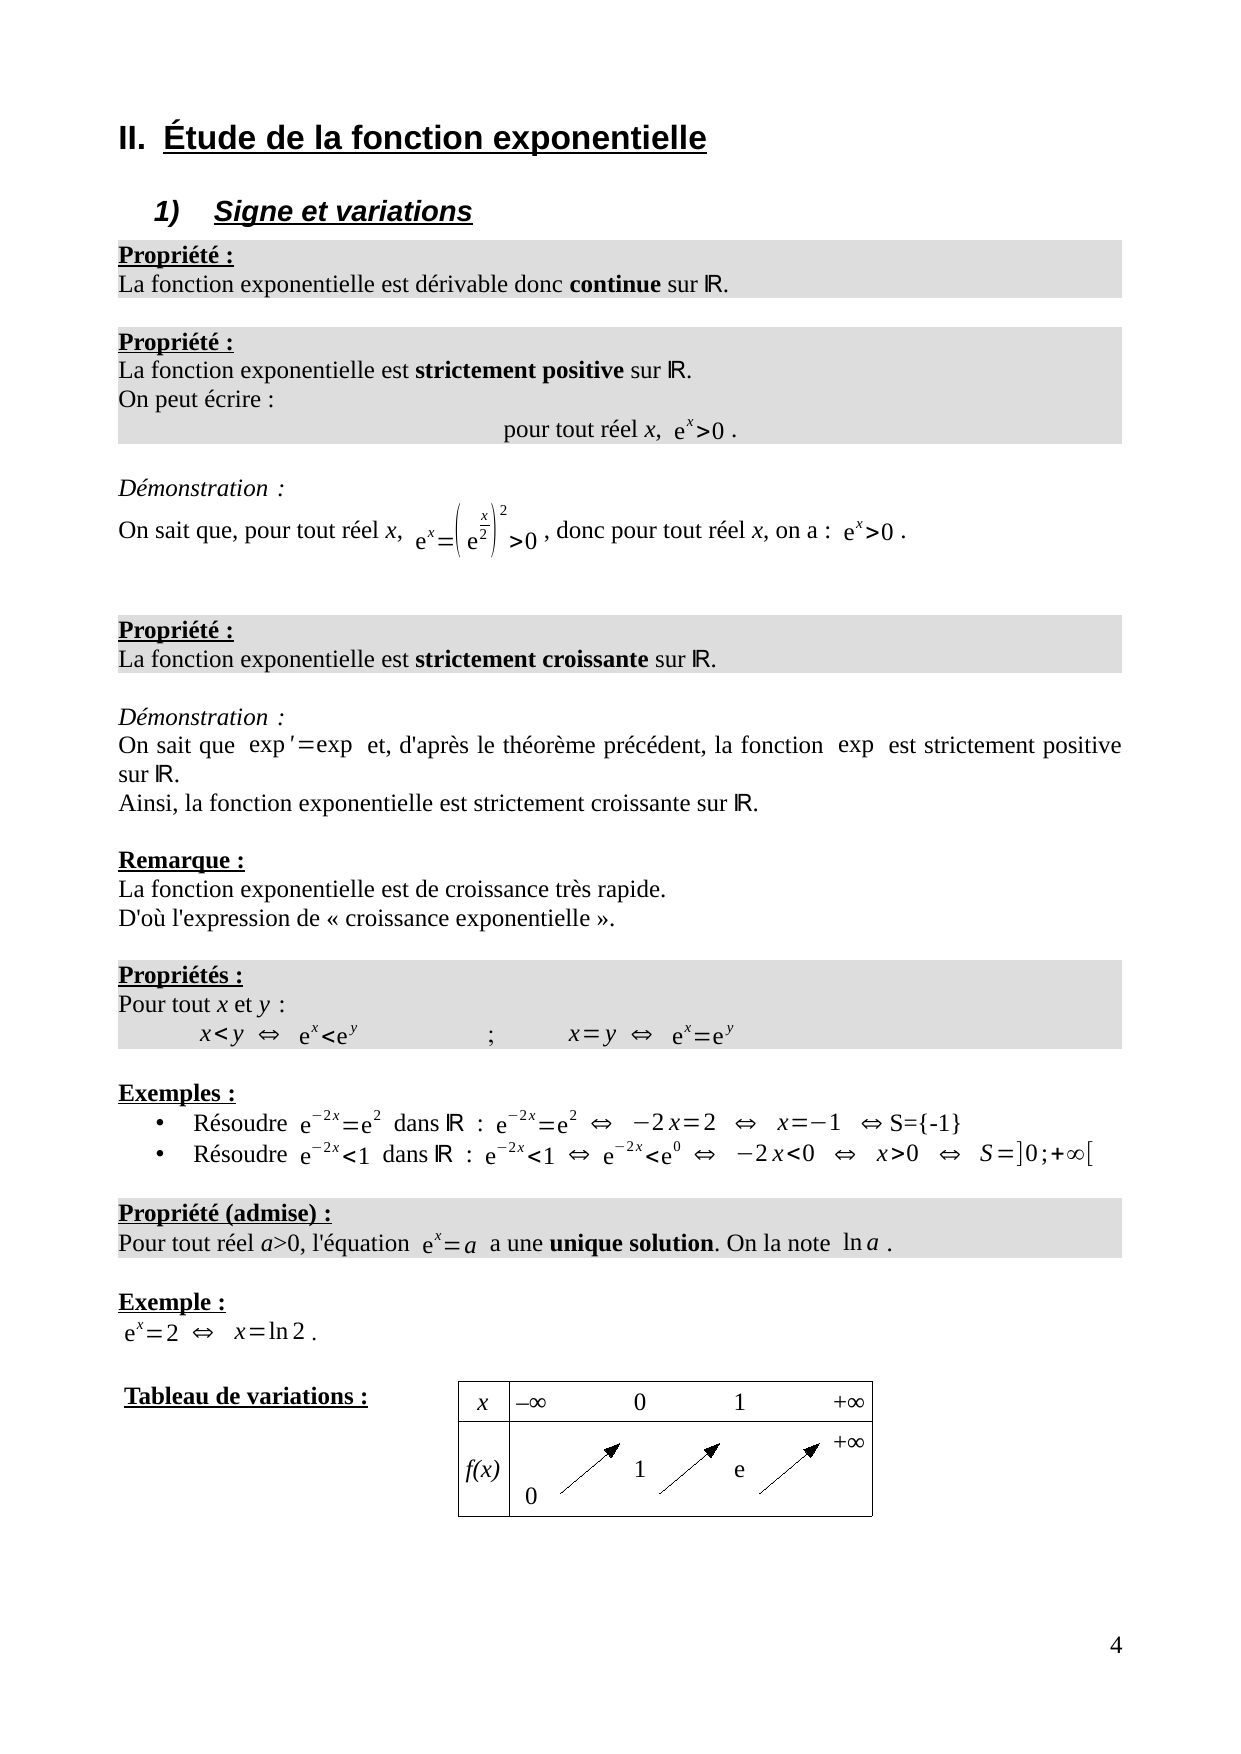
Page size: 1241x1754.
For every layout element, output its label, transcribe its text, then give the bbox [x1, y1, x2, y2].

text pour tout réel x, . [118, 413, 1122, 444]
text La fonction exponentielle est dérivable donc continue sur ℝ. [118, 269, 1122, 298]
table_header 0 [627, 1382, 653, 1421]
text On sait que et, d'après le théorème précédent, la fonction est strictement positive sur ℝ. [118, 730, 1122, 788]
text La fonction exponentielle est strictement positive sur ℝ. [118, 355, 1122, 384]
table_header [453, 1375, 1122, 1522]
text Propriété : [118, 240, 1122, 269]
text Pour tout x et y : [118, 989, 1122, 1018]
text Exemple : [118, 1287, 1122, 1315]
text ⇔ . [118, 1315, 1122, 1347]
list Résoudre dans ℝ : ⇔ ⇔ ⇔ ⇔ [156, 1138, 1122, 1169]
text Propriété : [118, 327, 1122, 355]
text Propriétés : [118, 960, 1122, 989]
subtitle Étude de la fonction exponentielle [118, 118, 1122, 157]
text Démonstration : [118, 702, 1122, 730]
table_header x [459, 1382, 509, 1421]
text Propriété (admise) : [118, 1198, 1122, 1227]
text Propriété : [118, 615, 1122, 644]
subtitle Signe et variations [153, 194, 1122, 228]
table_header [553, 1382, 627, 1421]
text ⇔ ; ⇔ [118, 1018, 1122, 1049]
text Pour tout réel a>0, l'équation a une unique solution. On la note . [118, 1227, 1122, 1258]
text Remarque : [118, 845, 1122, 874]
table_cell 0 [510, 1422, 553, 1516]
table_cell e [726, 1422, 752, 1516]
text Démonstration : [118, 473, 1122, 502]
table_cell f(x) [459, 1422, 509, 1516]
text On sait que, pour tout réel x, , donc pour tout réel x, on a : . [118, 502, 1122, 558]
table_cell +∞ [826, 1422, 872, 1516]
text On peut écrire : [118, 384, 1122, 413]
text La fonction exponentielle est de croissance très rapide. [118, 874, 1122, 903]
table_header Tableau de variations : [118, 1375, 453, 1522]
table_header 1 [726, 1382, 752, 1421]
table_header +∞ [826, 1382, 872, 1421]
table_header [653, 1382, 726, 1421]
text La fonction exponentielle est strictement croissante sur ℝ. [118, 644, 1122, 673]
table_cell 1 [627, 1422, 653, 1516]
text Exemples : [118, 1078, 1122, 1107]
list Résoudre dans ℝ : ⇔ ⇔ ⇔ S={-1} [156, 1107, 1122, 1138]
table_cell [753, 1422, 826, 1516]
table_header [753, 1382, 826, 1421]
table_cell [653, 1422, 726, 1516]
text Ainsi, la fonction exponentielle est strictement croissante sur ℝ. [118, 788, 1122, 817]
table_cell [553, 1422, 627, 1516]
table_header –∞ [510, 1382, 553, 1421]
text D'où l'expression de « croissance exponentielle ». [118, 903, 1122, 932]
